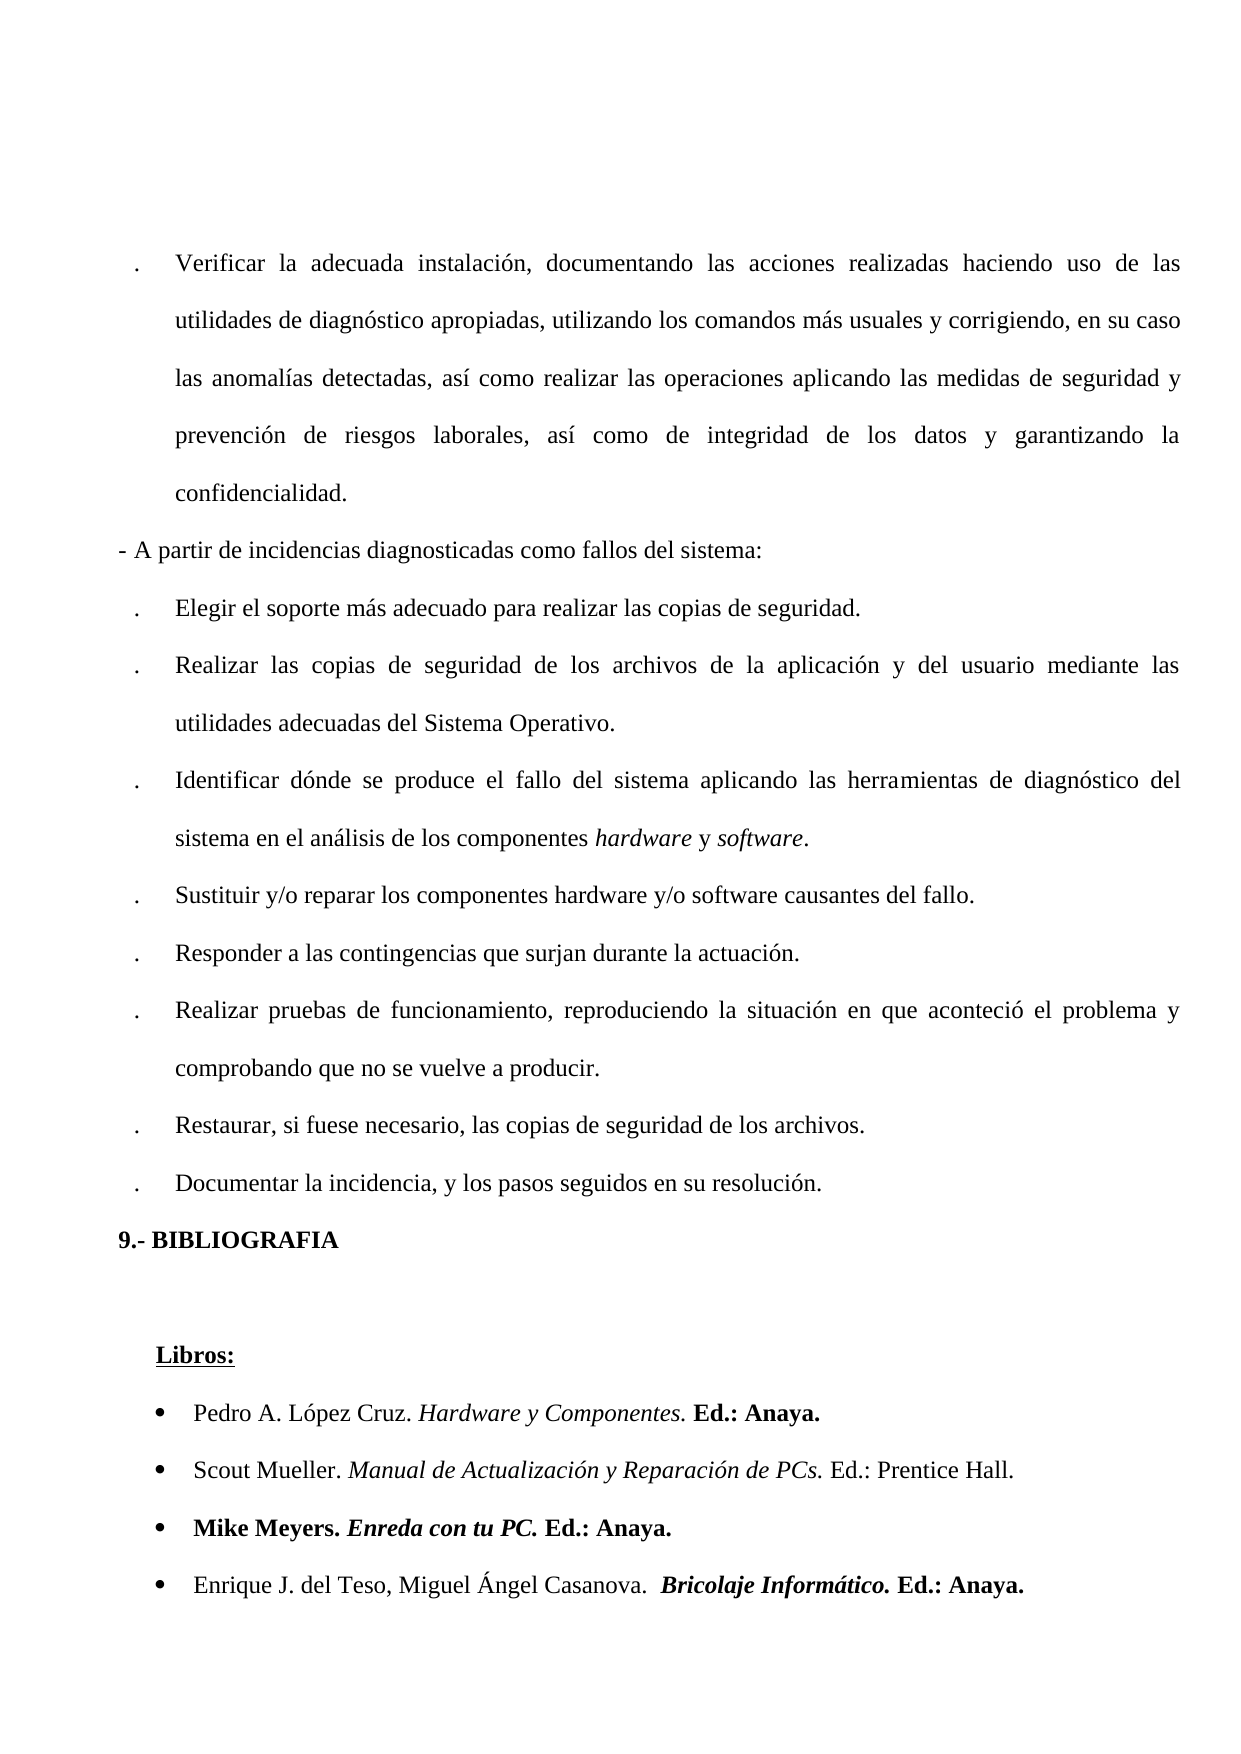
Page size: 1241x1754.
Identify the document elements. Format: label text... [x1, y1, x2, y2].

text 9.- BIBLIOGRAFIA [118, 1226, 1181, 1254]
list Scout Mueller. Manual de Actualización y Reparación de PCs. Ed.: Prentice Hall. [156, 1456, 1181, 1484]
text . Realizar pruebas de funcionamiento, reproduciendo la situación en que aconteció el problema y comprobando que no se vuelve a producir. [134, 996, 1181, 1082]
text . Verificar la adecuada instalación, documentando las acciones realizadas haciendo uso de las utilidades de diagnóstico apro­piadas, utilizando los comandos más usuales y corri­giendo, en su caso las anomalías detecta­das, así como realizar las operaciones apli­cando las medidas de seguri­dad y prevención de riesgos laborales, así como de integridad de los datos y garantizando la confidencialidad. [134, 248, 1181, 507]
text . Identificar dónde se produce el fallo del sistema aplicando las herra­mientas de diagnóstico del sistema en el análisis de los componentes hardware y software. [134, 766, 1181, 852]
list Enrique J. del Teso, Miguel Ángel Casanova. Bricolaje Informático. Ed.: Anaya. [156, 1571, 1181, 1599]
text - A partir de incidencias diagnosticadas como fallos del sistema: [118, 536, 1181, 564]
text . Restaurar, si fuese necesario, las copias de seguridad de los archivos. [134, 1111, 1181, 1139]
text Libros: [118, 1341, 1181, 1369]
list Pedro A. López Cruz. Hardware y Componentes. Ed.: Anaya. [156, 1398, 1181, 1427]
list Mike Meyers. Enreda con tu PC. Ed.: Anaya. [156, 1513, 1181, 1542]
text . Sustituir y/o reparar los componentes hardware y/o software causantes del fallo. [134, 881, 1181, 909]
text . Responder a las contingencias que surjan durante la actuación. [134, 938, 1181, 967]
text . Documentar la incidencia, y los pasos seguidos en su resolución. [134, 1168, 1181, 1197]
text . Realizar las copias de seguridad de los archivos de la aplicación y del usuario mediante las utilidades adecuadas del Sistema Operativo. [134, 651, 1181, 737]
text . Elegir el soporte más adecuado para realizar las copias de seguridad. [134, 593, 1181, 622]
